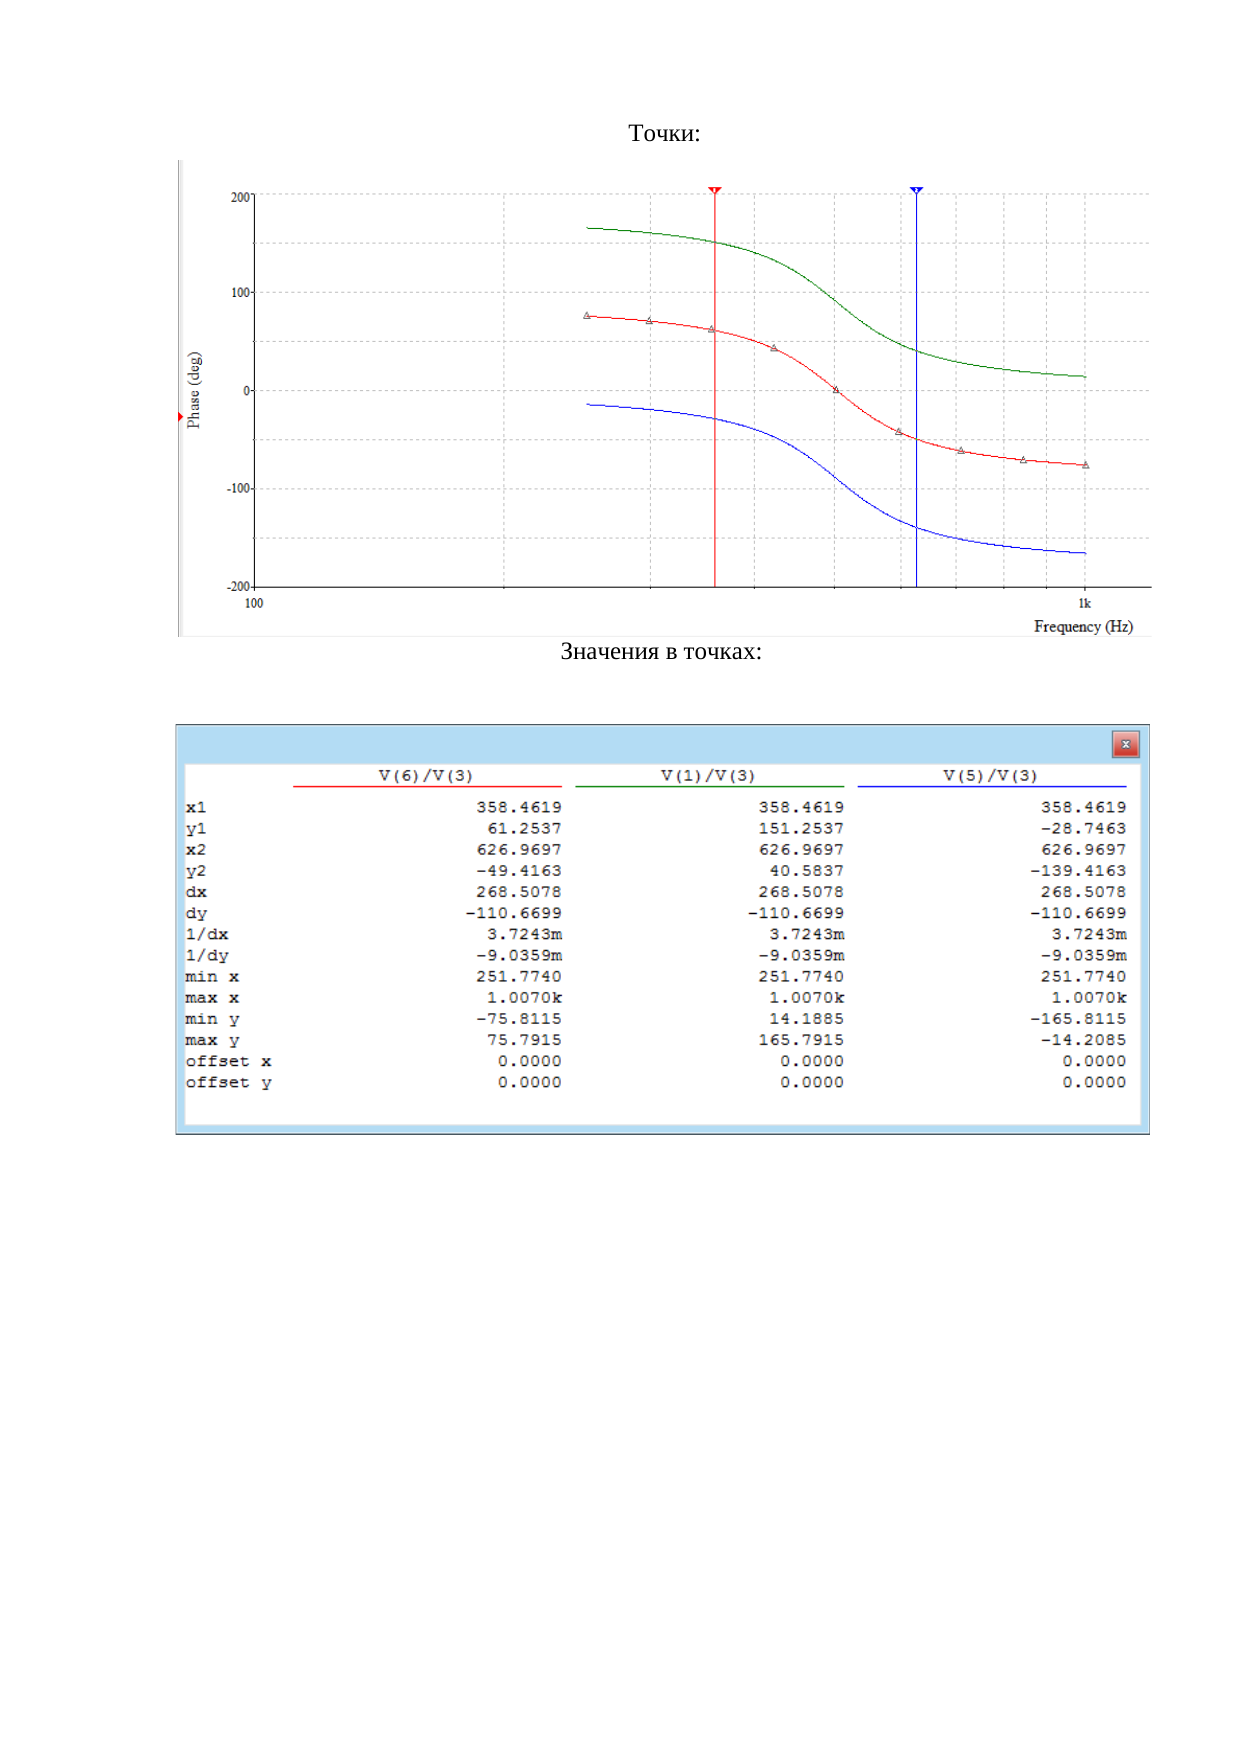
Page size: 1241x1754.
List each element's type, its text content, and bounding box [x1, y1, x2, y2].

picture [175, 724, 1150, 1135]
text Значения в точках: [177, 637, 1152, 1197]
text Точки: [177, 118, 1152, 160]
